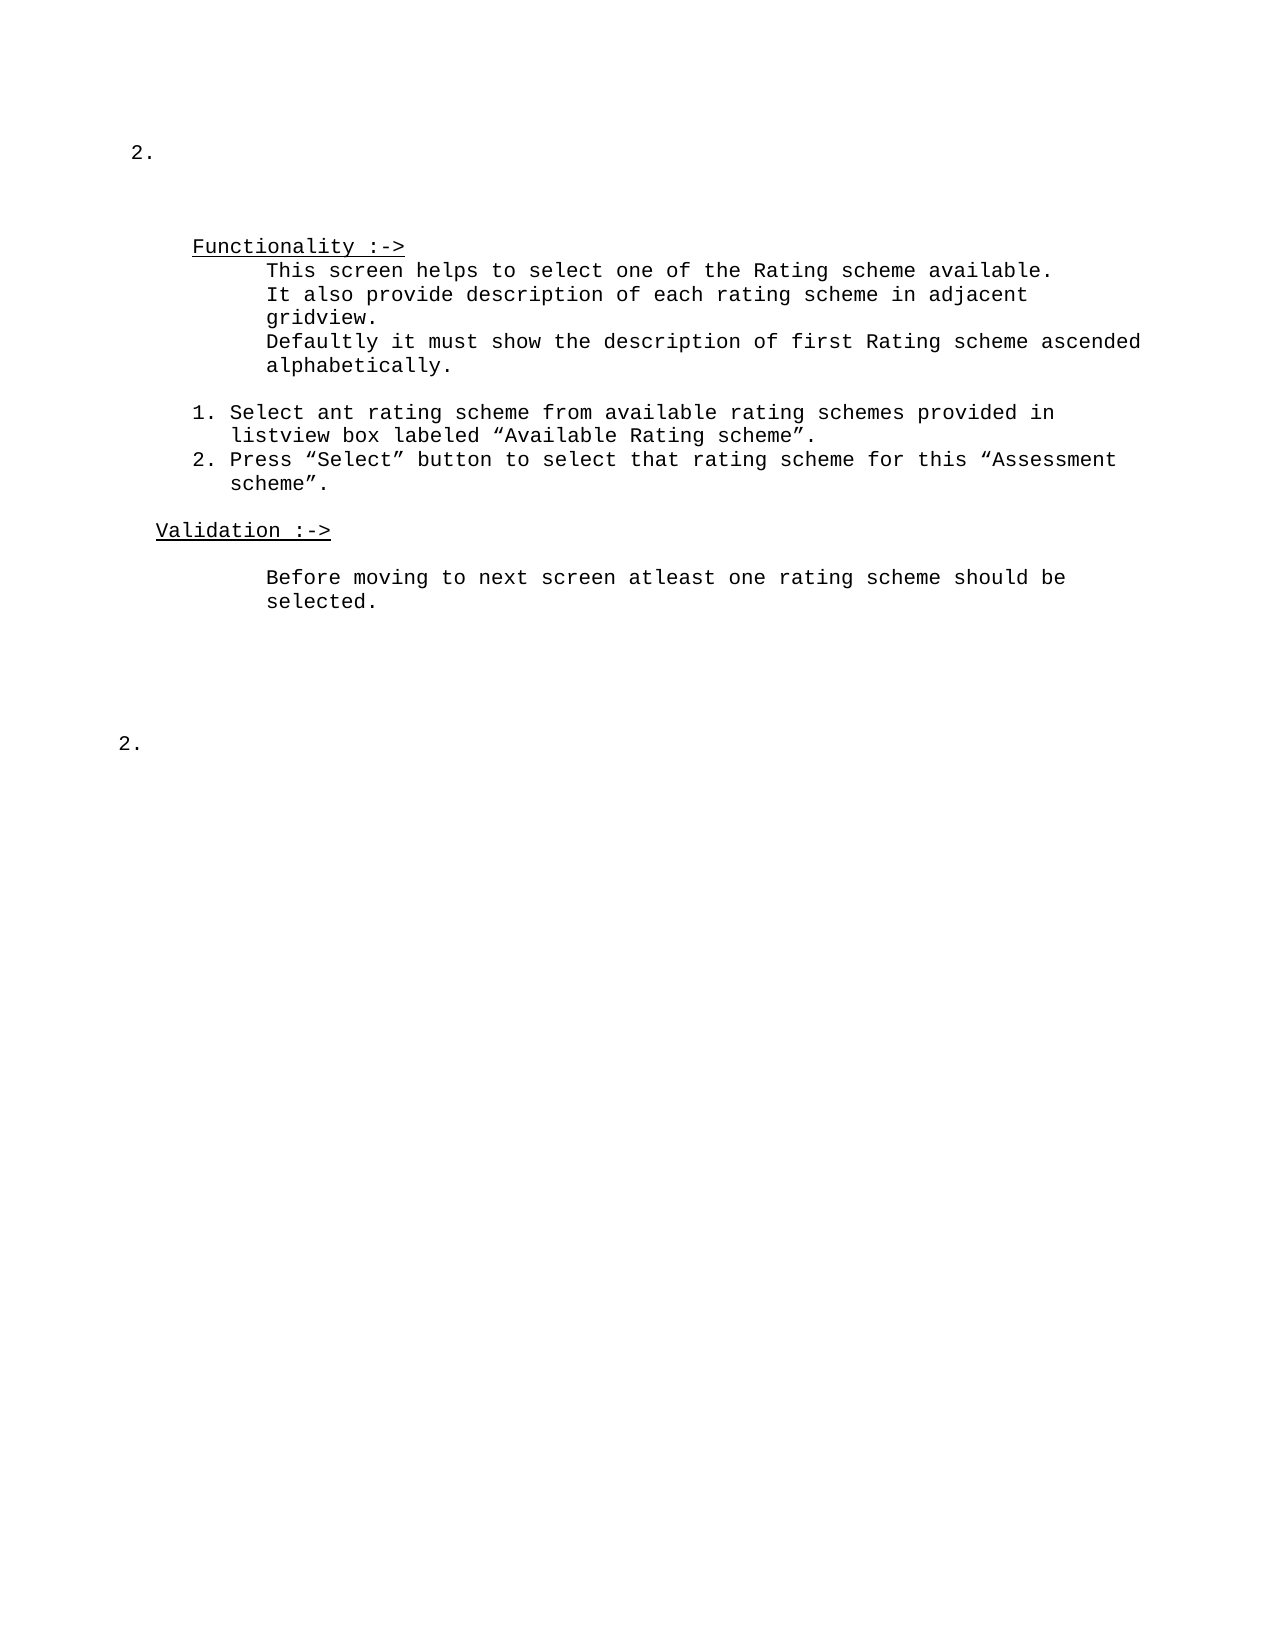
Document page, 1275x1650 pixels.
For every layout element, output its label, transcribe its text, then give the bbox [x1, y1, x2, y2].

text This screen helps to select one of the Rating scheme available. [118, 260, 1157, 284]
text 2. [118, 733, 1157, 757]
text 2. [118, 142, 1157, 165]
text Before moving to next screen atleast one rating scheme should be selected. [118, 567, 1157, 615]
text Defaultly it must show the description of first Rating scheme ascended alphabetically. [118, 331, 1157, 378]
text gridview. [118, 307, 1157, 331]
text Functionality :-> [118, 236, 1157, 260]
text 1. Select ant rating scheme from available rating schemes provided in listview box labeled “Available Rating scheme”. [118, 402, 1157, 449]
text 2. Press “Select” button to select that rating scheme for this “Assessment scheme”. [118, 449, 1157, 496]
text Validation :-> [118, 520, 1157, 544]
text It also provide description of each rating scheme in adjacent [118, 284, 1157, 307]
